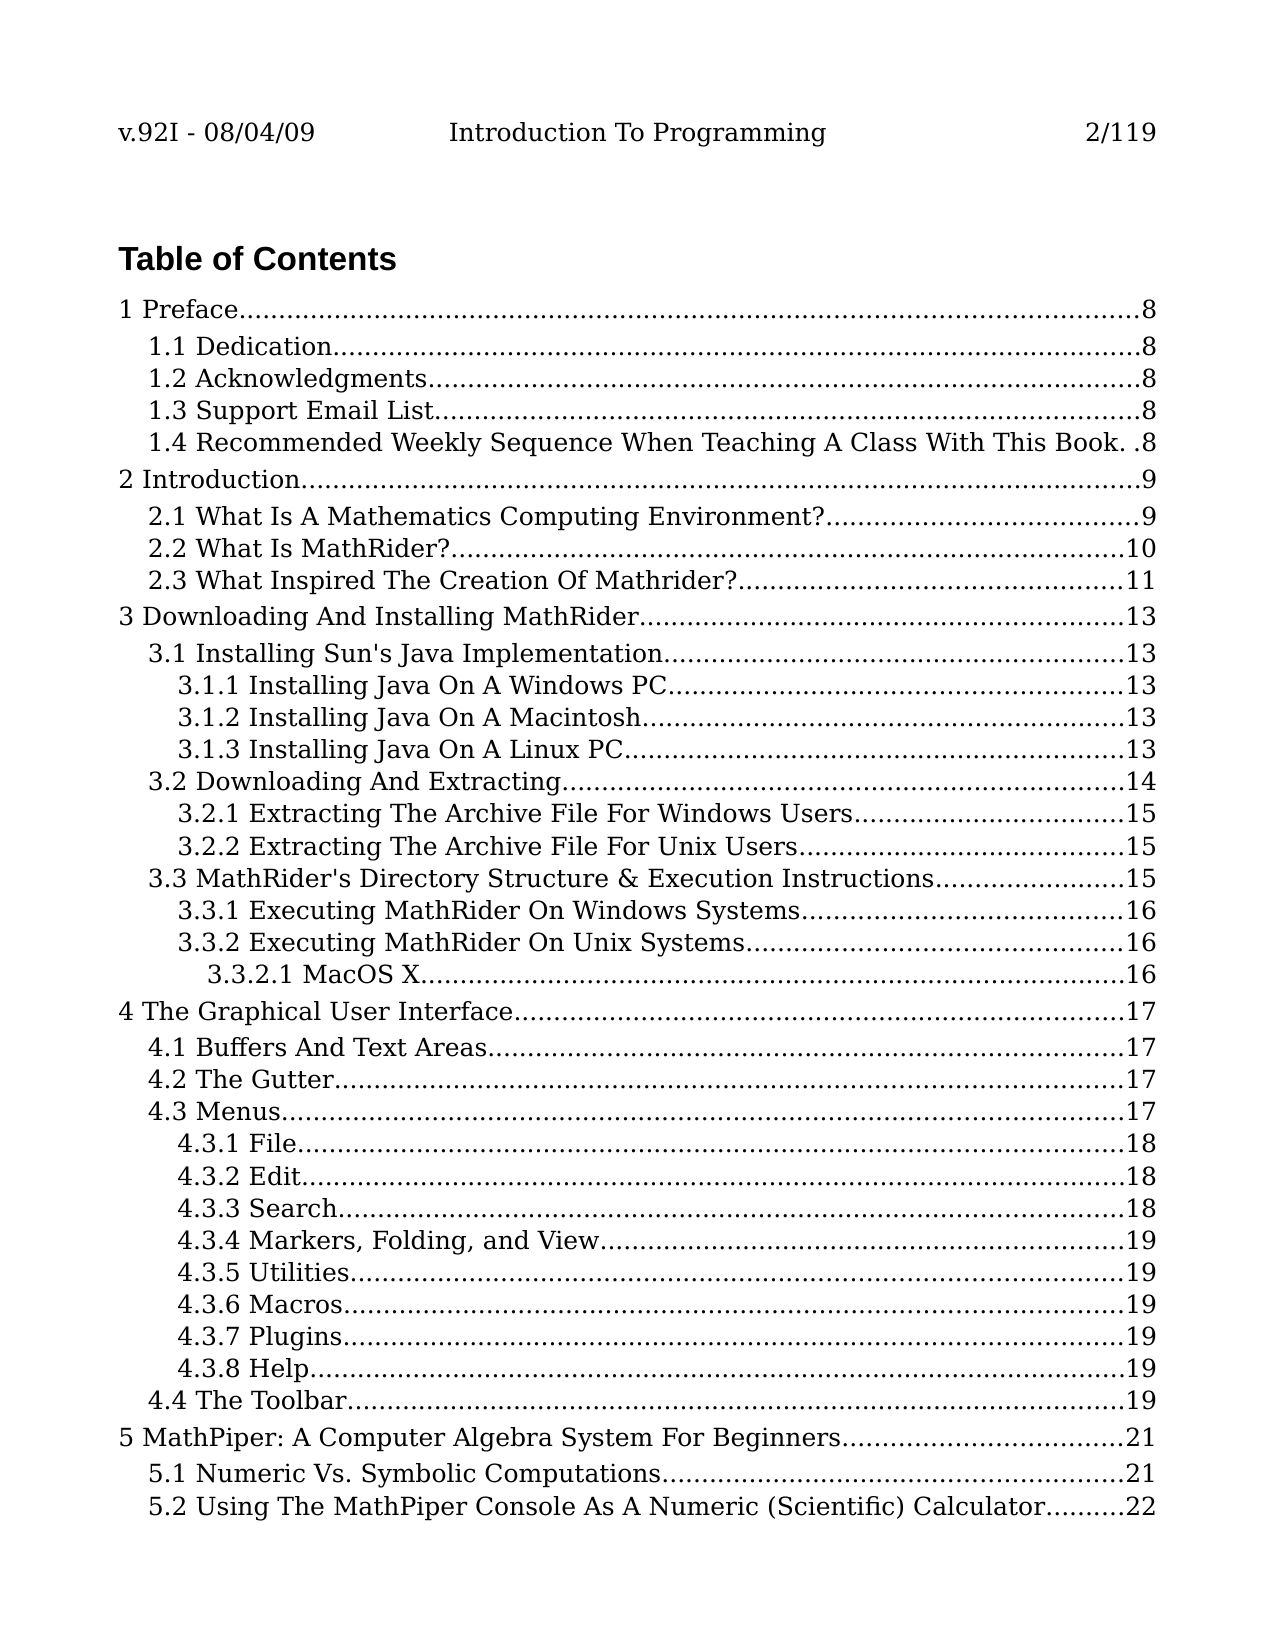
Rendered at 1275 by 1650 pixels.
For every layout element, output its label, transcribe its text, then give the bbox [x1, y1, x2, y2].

text 4 The Graphical User Interface 17 [118, 997, 1157, 1026]
subtitle Table of Contents [118, 239, 1157, 277]
text 2 Introduction 9 [118, 465, 1157, 494]
text 5 MathPiper: A Computer Algebra System For Beginners 21 [118, 1423, 1157, 1452]
text 1 Preface 8 [118, 295, 1157, 324]
text 4.3.5 Utilities 19 [177, 1258, 1157, 1287]
text 3.2.2 Extracting The Archive File For Unix Users 15 [177, 832, 1157, 861]
text 3.1.2 Installing Java On A Macintosh 13 [177, 703, 1157, 732]
text 4.3.7 Plugins 19 [177, 1322, 1157, 1351]
text 4.3.4 Markers, Folding, and View 19 [177, 1226, 1157, 1255]
text 3.2.1 Extracting The Archive File For Windows Users 15 [177, 799, 1157, 829]
text 2.3 What Inspired The Creation Of Mathrider? 11 [148, 566, 1157, 595]
text 4.3 Menus 17 [148, 1097, 1157, 1127]
text 4.4 The Toolbar 19 [148, 1386, 1157, 1415]
text 3.3.1 Executing MathRider On Windows Systems 16 [177, 896, 1157, 925]
text 1.3 Support Email List 8 [148, 396, 1157, 425]
text 4.3.1 File 18 [177, 1129, 1157, 1159]
text 3.2 Downloading And Extracting 14 [148, 767, 1157, 797]
text 3.1.1 Installing Java On A Windows PC 13 [177, 671, 1157, 700]
text 3.1.3 Installing Java On A Linux PC 13 [177, 735, 1157, 764]
text 4.3.8 Help 19 [177, 1354, 1157, 1383]
text 1.4 Recommended Weekly Sequence When Teaching A Class With This Book 8 [148, 428, 1157, 457]
text 4.3.2 Edit 18 [177, 1162, 1157, 1191]
text 4.3.6 Macros 19 [177, 1290, 1157, 1319]
text 4.1 Buffers And Text Areas 17 [148, 1033, 1157, 1062]
text 4.2 The Gutter 17 [148, 1065, 1157, 1094]
text 2.2 What Is MathRider? 10 [148, 534, 1157, 563]
text 4.3.3 Search 18 [177, 1194, 1157, 1223]
text 3 Downloading And Installing MathRider 13 [118, 602, 1157, 632]
text 3.3 MathRider's Directory Structure & Execution Instructions 15 [148, 864, 1157, 893]
text 5.2 Using The MathPiper Console As A Numeric (Scientific) Calculator 22 [148, 1492, 1157, 1521]
text 1.2 Acknowledgments 8 [148, 364, 1157, 393]
text 3.1 Installing Sun's Java Implementation 13 [148, 639, 1157, 668]
text 2.1 What Is A Mathematics Computing Environment? 9 [148, 502, 1157, 531]
text 5.1 Numeric Vs. Symbolic Computations 21 [148, 1459, 1157, 1489]
text 1.1 Dedication 8 [148, 332, 1157, 361]
text 3.3.2.1 MacOS X 16 [207, 960, 1157, 989]
text 3.3.2 Executing MathRider On Unix Systems 16 [177, 928, 1157, 957]
